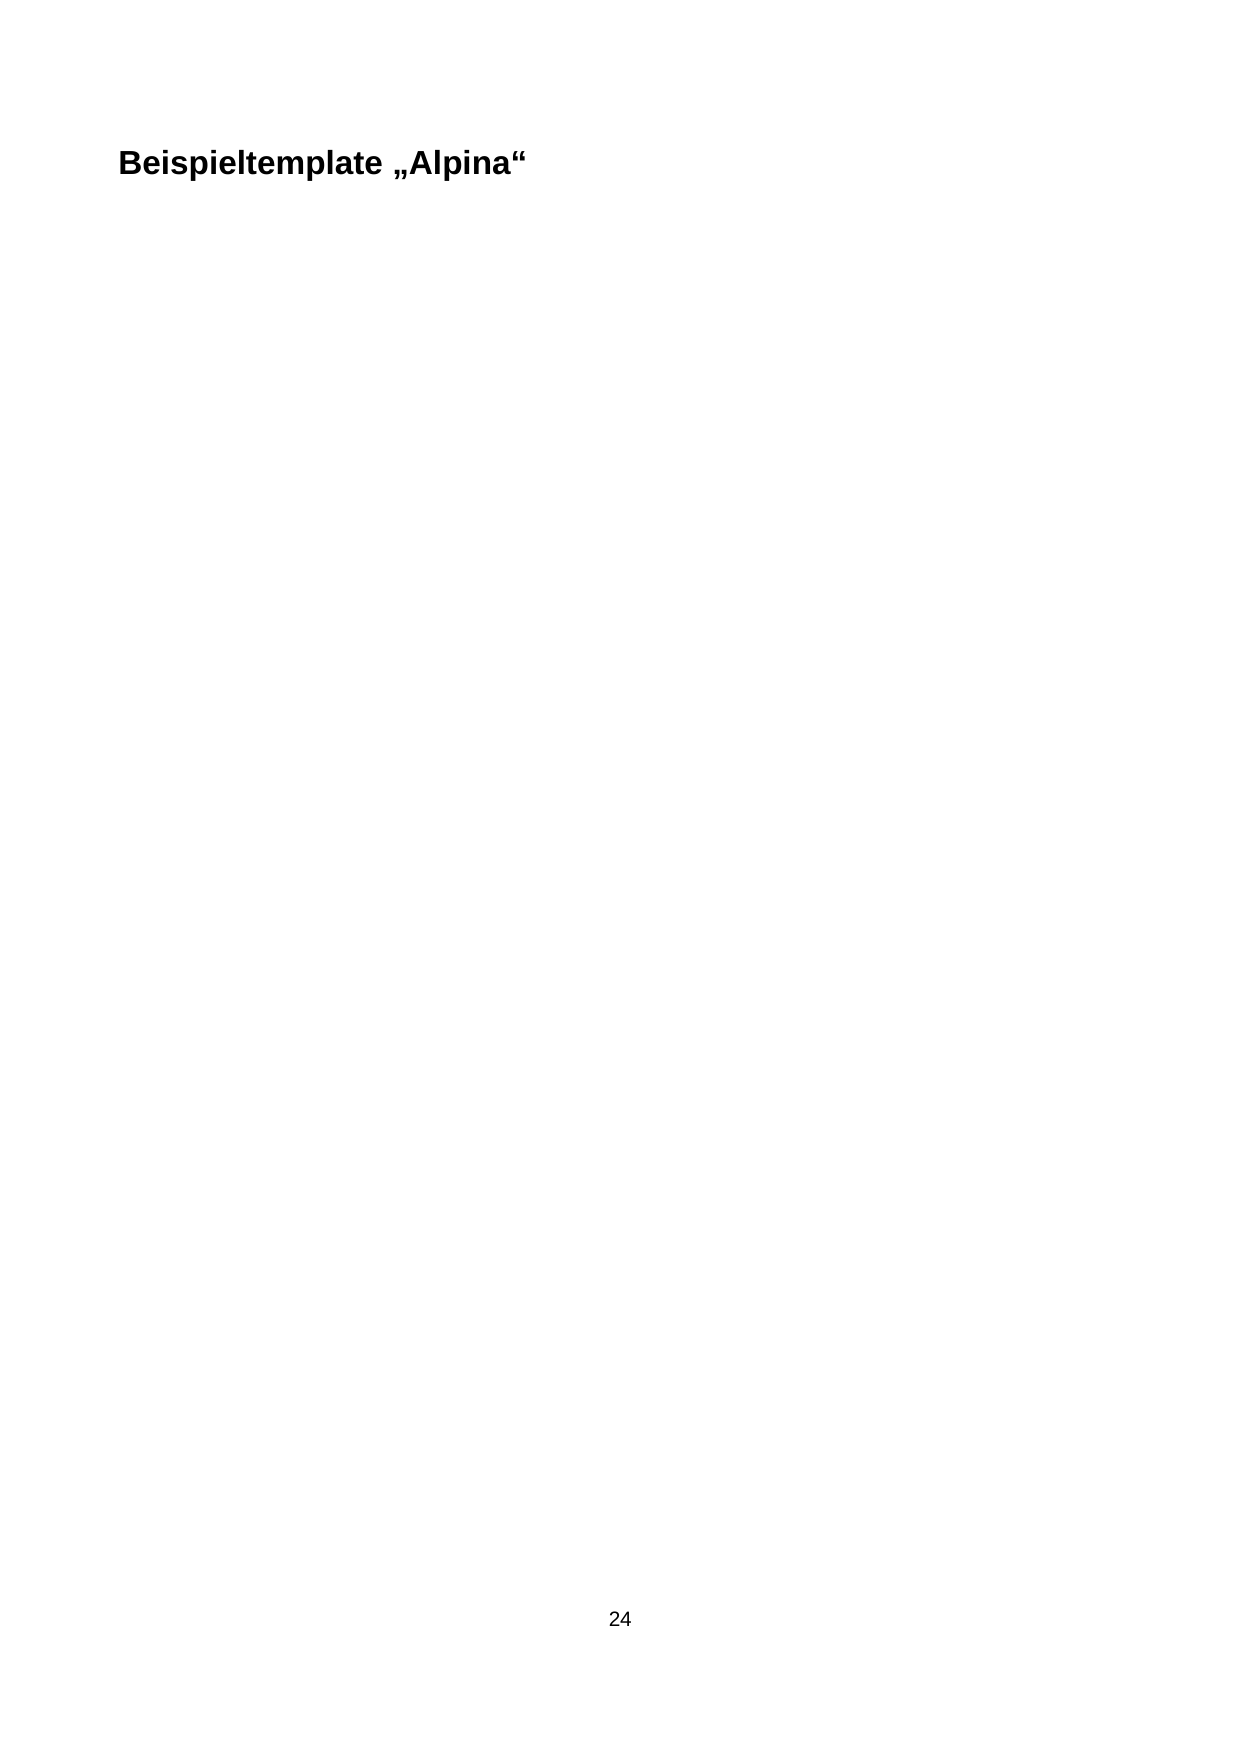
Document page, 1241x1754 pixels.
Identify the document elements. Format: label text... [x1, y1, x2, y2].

subtitle Beispieltemplate „Alpina“ [118, 143, 1122, 182]
